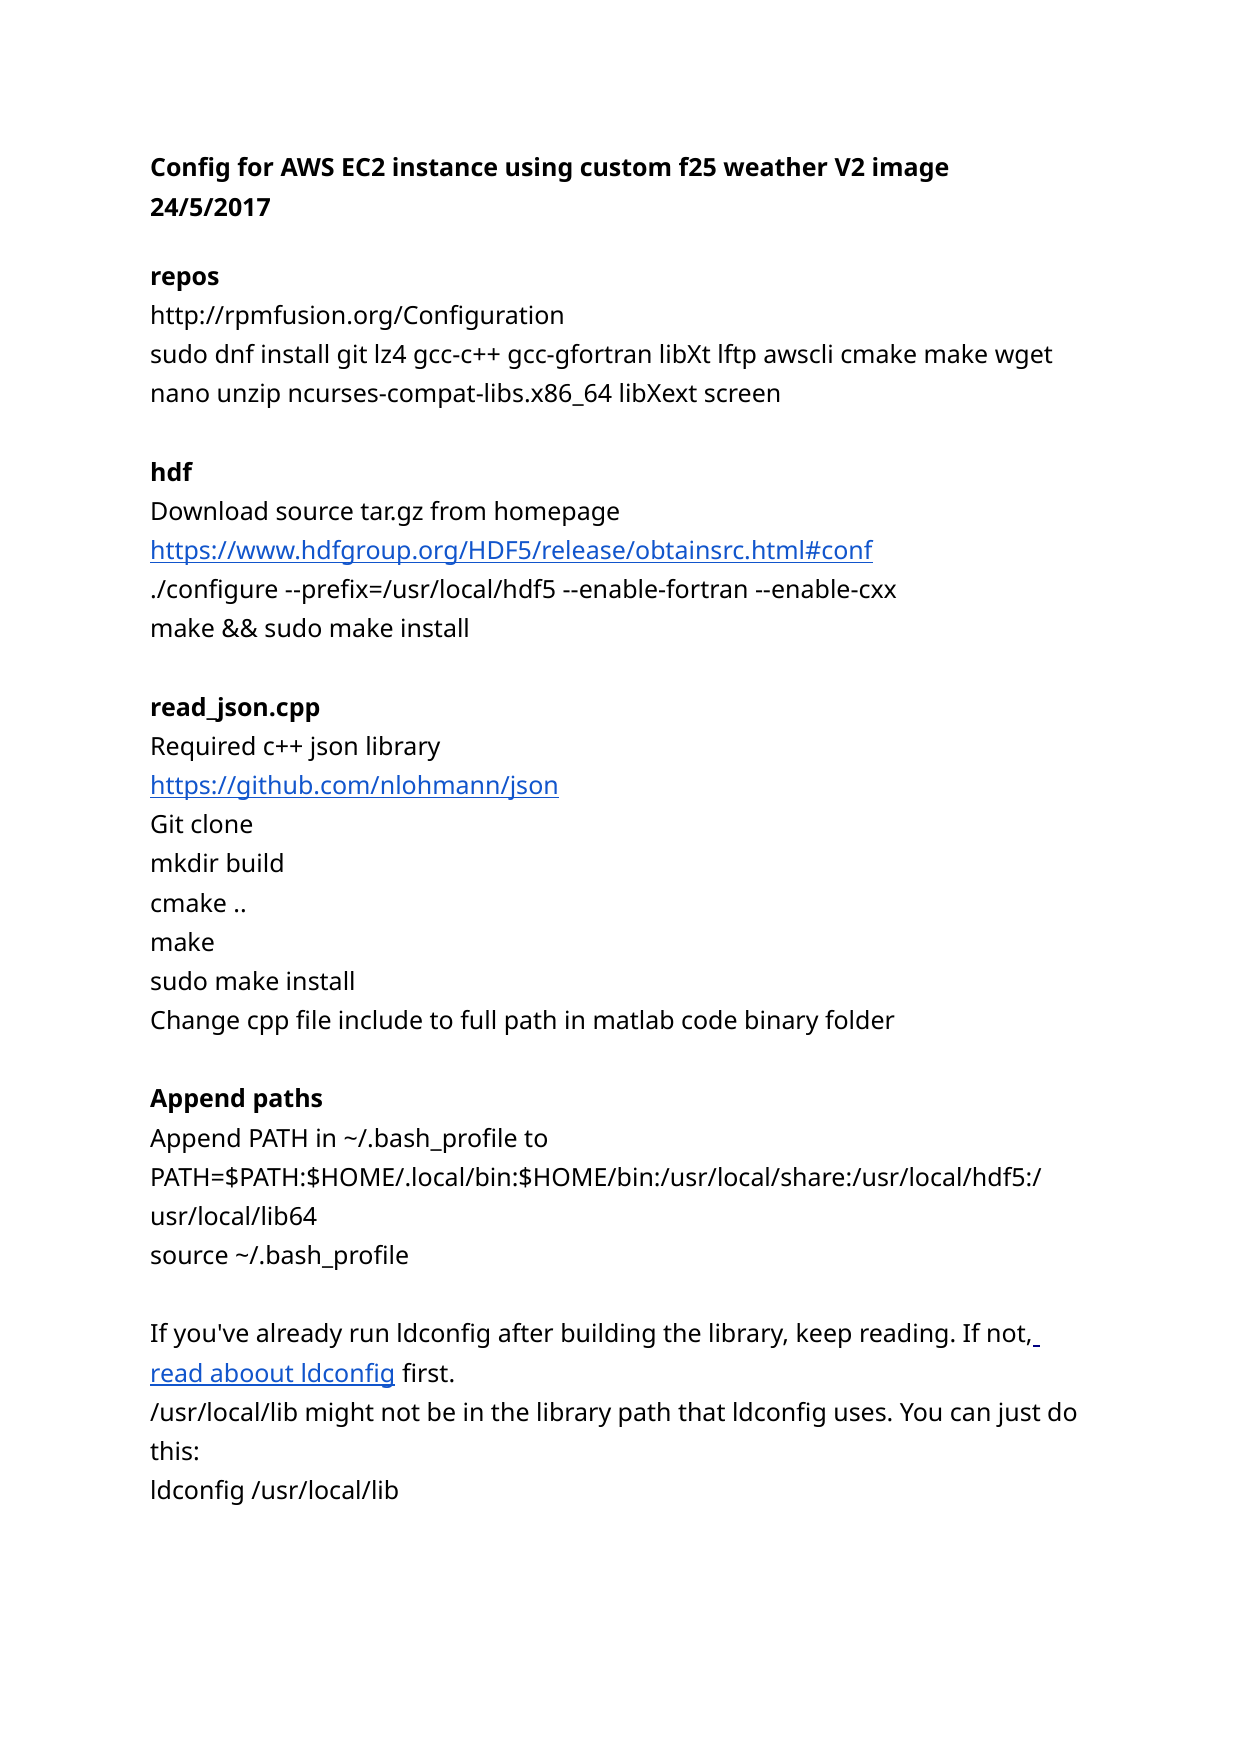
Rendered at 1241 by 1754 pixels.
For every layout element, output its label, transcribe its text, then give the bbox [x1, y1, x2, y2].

text hdf [150, 454, 1090, 488]
text make [150, 924, 1090, 958]
text sudo make install [150, 963, 1090, 998]
text make && sudo make install [150, 611, 1090, 645]
text Change cpp file include to full path in matlab code binary folder [150, 1003, 1090, 1037]
text source ~/.bash_profile [150, 1238, 1090, 1272]
text http://rpmfusion.org/Configuration [150, 298, 1090, 332]
text 24/5/2017 [150, 189, 1090, 223]
text Append PATH in ~/.bash_profile to PATH=$PATH:$HOME/.local/bin:$HOME/bin:/usr/local/share:/usr/local/hdf5:/usr/local/lib64 [150, 1120, 1090, 1233]
text Config for AWS EC2 instance using custom f25 weather V2 image [150, 150, 1090, 184]
text read_json.cpp [150, 689, 1090, 723]
text mkdir build [150, 846, 1090, 880]
text /usr/local/lib might not be in the library path that ldconfig uses. You can just do this: [150, 1394, 1090, 1468]
text Git clone [150, 807, 1090, 841]
text ./configure --prefix=/usr/local/hdf5 --enable-fortran --enable-cxx [150, 572, 1090, 606]
text cmake .. [150, 885, 1090, 919]
text Required c++ json library [150, 728, 1090, 763]
text repos [150, 258, 1090, 293]
text Download source tar.gz from homepage https://www.hdfgroup.org/HDF5/release/obtainsrc.html#conf [150, 493, 1090, 567]
text If you've already run ldconfig after building the library, keep reading. If not, read aboout ldconfig first. [150, 1316, 1090, 1389]
text https://github.com/nlohmann/json [150, 768, 1090, 802]
text Append paths [150, 1081, 1090, 1115]
text sudo dnf install git lz4 gcc-c++ gcc-gfortran libXt lftp awscli cmake make wget nano unzip ncurses-compat-libs.x86_64 libXext screen [150, 337, 1090, 410]
text ldconfig /usr/local/lib [150, 1473, 1090, 1546]
